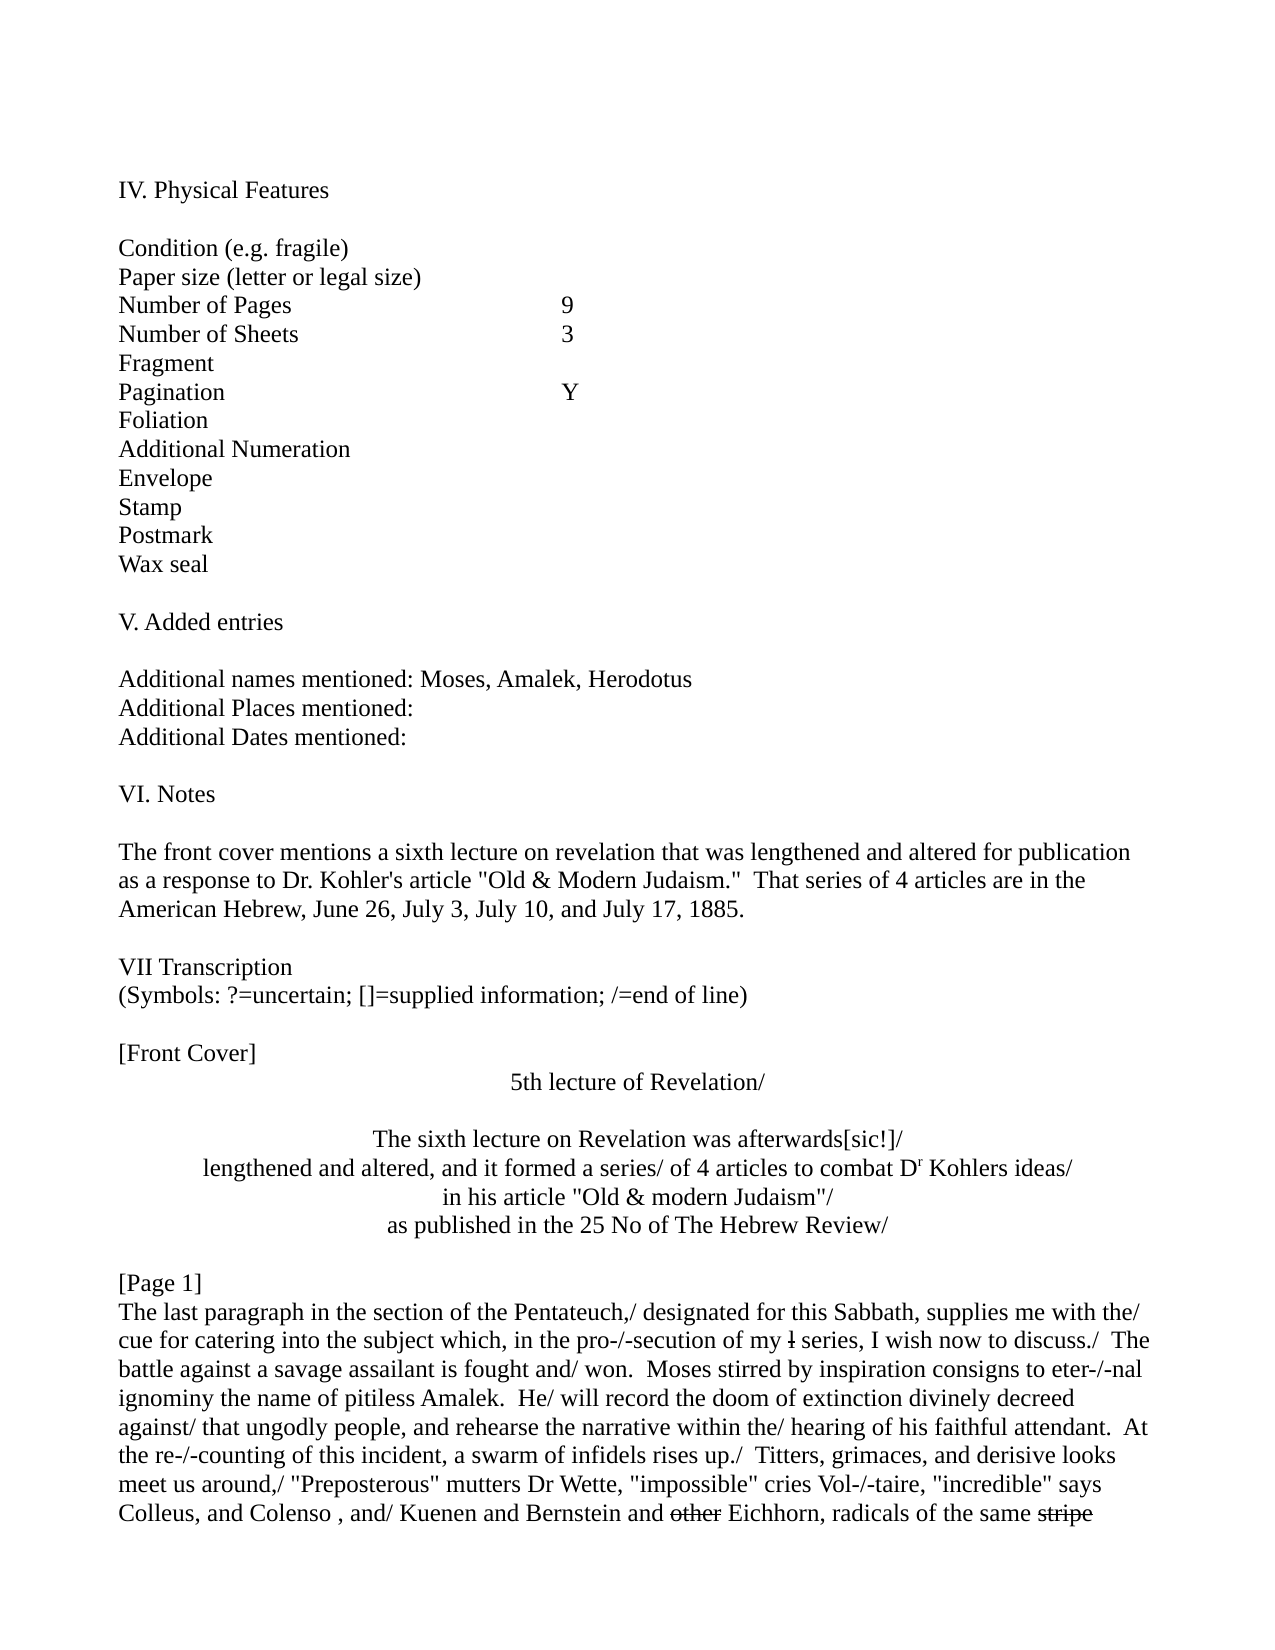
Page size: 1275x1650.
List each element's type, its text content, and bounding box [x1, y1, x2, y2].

text in his article "Old & modern Judaism"/ [118, 1182, 1157, 1211]
text The sixth lecture on Revelation was afterwards[sic!]/ [118, 1124, 1157, 1153]
text lengthened and altered, and it formed a series/ of 4 articles to combat Dr Kohlers ideas/ [118, 1153, 1157, 1182]
text Pagination Y [118, 377, 1157, 406]
text Stamp [118, 492, 1157, 521]
text Additional Numeration [118, 434, 1157, 463]
text IV. Physical Features [118, 176, 1157, 204]
text Number of Pages 9 [118, 291, 1157, 319]
text Postma rk [118, 521, 1157, 549]
text Fragment [118, 348, 1157, 377]
text The front cover mentions a sixth lecture on revelation that was lengthened and altered for publication as a response to Dr. Kohler's article "Old & Modern Judaism." That series of 4 articles are in the American Hebrew, June 26, July 3, July 10, and July 17, 1885. [118, 837, 1157, 923]
text Additional Places mentioned: [118, 693, 1157, 722]
text Additional names mentioned: Moses, Amalek, Herodotus [118, 664, 1157, 693]
text Envelope [118, 463, 1157, 492]
text Additional Dates mentioned: [118, 722, 1157, 751]
text [Page 1] [118, 1268, 1157, 1297]
text Condition (e.g. fragile) [118, 233, 1157, 262]
text VII Transcription [118, 952, 1157, 981]
text Number of Sheets 3 [118, 319, 1157, 348]
text Paper size (letter or legal size) [118, 262, 1157, 291]
text (Symbols: ?=uncertain; []=supplied information; /=end of line) [118, 981, 1157, 1009]
text VI. Notes [118, 779, 1157, 808]
text The last paragraph in the section of the Pentateuch,/ designated for this Sabbath, supplies me with the/ cue for catering into the subject which, in the pro-/-secution of my l series, I wish now to discuss./ The battle against a savage assailant is fought and/ won. Moses stirred by inspiration consigns to eter-/-nal ignominy the name of pitiless Amalek. He/ will record the doom of extinction divinely decreed against/ that ungodly people, and rehearse the narrative within the/ hearing of his faithful attendant. At the re-/-counting of this incident, a swarm of infidels rises up./ Titters, grimaces, and derisive looks meet us around,/ "Preposterous" mutters Dr Wette, "impossible" cries Vol-/-taire, "incredible" says Colleus, and Colenso , and/ Kuenen and Bernstein and other Eichhorn, radicals of the same stripe [118, 1297, 1157, 1527]
text V. Added entries [118, 607, 1157, 636]
text Wax seal [118, 549, 1157, 578]
text 5th lecture of Revelation/ [118, 1067, 1157, 1096]
text [Front Cover] [118, 1038, 1157, 1067]
text Foliation [118, 406, 1157, 434]
text as published in the 25 No of The Hebrew Review/ [118, 1211, 1157, 1239]
